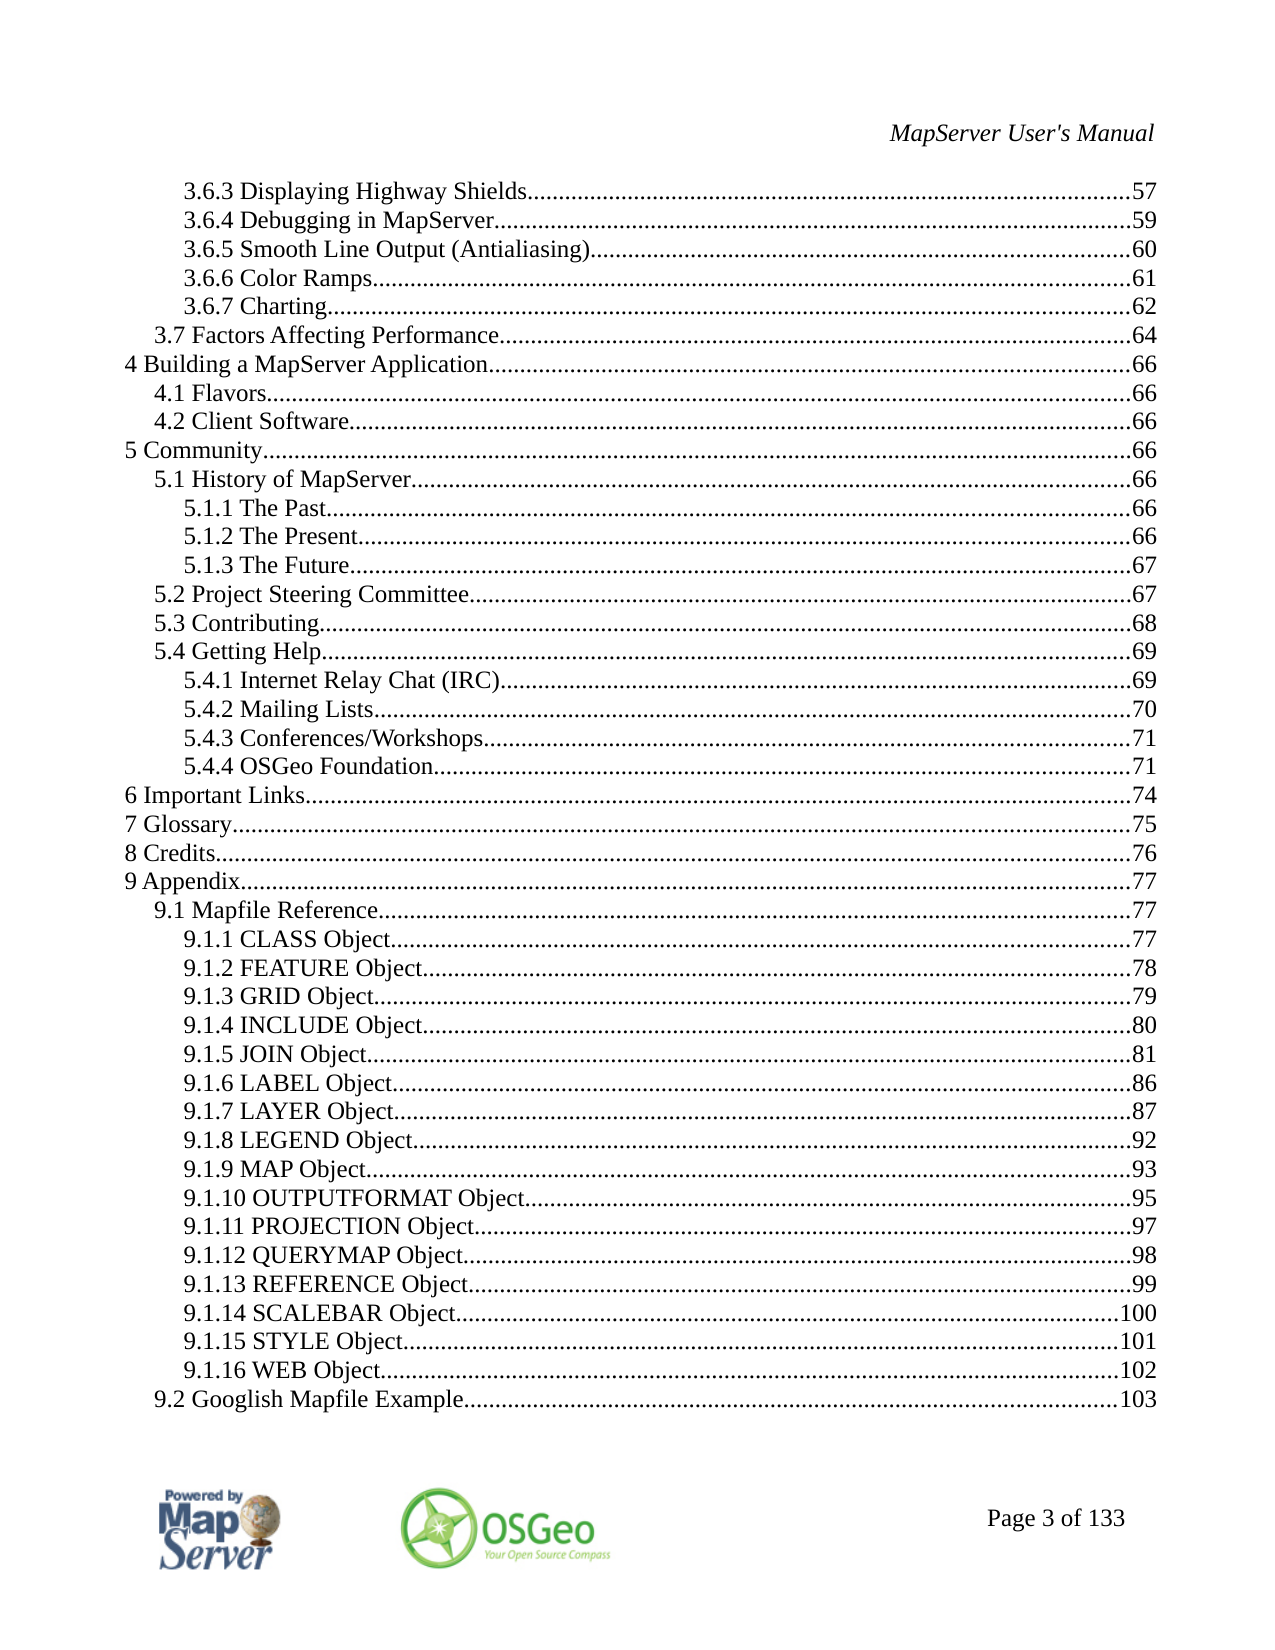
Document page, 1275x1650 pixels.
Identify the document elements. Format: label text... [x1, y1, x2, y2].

text 9.1.5 JOIN Object 81 [177, 1039, 1157, 1068]
text 9.1.10 OUTPUTFORMAT Object 95 [177, 1183, 1157, 1211]
text 3.6.5 Smooth Line Output (Antialiasing) 60 [177, 234, 1157, 263]
text 4.1 Flavors 66 [148, 378, 1157, 406]
text 9.1.8 LEGEND Object 92 [177, 1125, 1157, 1154]
text 5.1.3 The Future 67 [177, 550, 1157, 579]
text 9.1.7 LAYER Object 87 [177, 1096, 1157, 1125]
text 5.1.1 The Past 66 [177, 493, 1157, 521]
text 5.4 Getting Help 69 [148, 636, 1157, 665]
picture [158, 1489, 283, 1571]
text 9.1.14 SCALEBAR Object 100 [177, 1298, 1157, 1326]
text 5.4.1 Internet Relay Chat (IRC) 69 [177, 665, 1157, 694]
text 7 Glossary 75 [118, 809, 1157, 838]
text 9.1.16 WEB Object 102 [177, 1355, 1157, 1384]
text 6 Important Links 74 [118, 780, 1157, 809]
text 9.1.15 STYLE Object 101 [177, 1326, 1157, 1355]
text 9.2 Googlish Mapfile Example 103 [148, 1384, 1157, 1413]
text 9.1.13 REFERENCE Object 99 [177, 1269, 1157, 1298]
text 5.1 History of MapServer 66 [148, 464, 1157, 493]
text 9.1.9 MAP Object 93 [177, 1154, 1157, 1183]
text 9.1.4 INCLUDE Object 80 [177, 1010, 1157, 1039]
text 5.3 Contributing 68 [148, 608, 1157, 636]
text 4 Building a MapServer Application 66 [118, 349, 1157, 378]
text 5 Community 66 [118, 435, 1157, 464]
text 3.7 Factors Affecting Performance 64 [148, 320, 1157, 349]
text 9 Appendix 77 [118, 866, 1157, 895]
text 4.2 Client Software 66 [148, 406, 1157, 435]
text 3.6.6 Color Ramps 61 [177, 263, 1157, 291]
text 9.1.6 LABEL Object 86 [177, 1068, 1157, 1096]
text 9.1.1 CLASS Object 77 [177, 924, 1157, 953]
text 9.1.2 FEATURE Object 78 [177, 953, 1157, 981]
text 5.4.3 Conferences/Workshops 71 [177, 723, 1157, 751]
text 5.4.2 Mailing Lists 70 [177, 694, 1157, 723]
text 3.6.7 Charting 62 [177, 291, 1157, 320]
text 9.1 Mapfile Reference 77 [148, 895, 1157, 924]
text 3.6.3 Displaying Highway Shields 57 [177, 176, 1157, 205]
picture [377, 1473, 624, 1589]
text 3.6.4 Debugging in MapServer 59 [177, 205, 1157, 234]
text 5.1.2 The Present 66 [177, 521, 1157, 550]
text 8 Credits 76 [118, 838, 1157, 866]
text 5.2 Project Steering Committee 67 [148, 579, 1157, 608]
text 9.1.12 QUERYMAP Object 98 [177, 1240, 1157, 1269]
text 9.1.11 PROJECTION Object 97 [177, 1211, 1157, 1240]
text 9.1.3 GRID Object 79 [177, 981, 1157, 1010]
text 5.4.4 OSGeo Foundation 71 [177, 751, 1157, 780]
